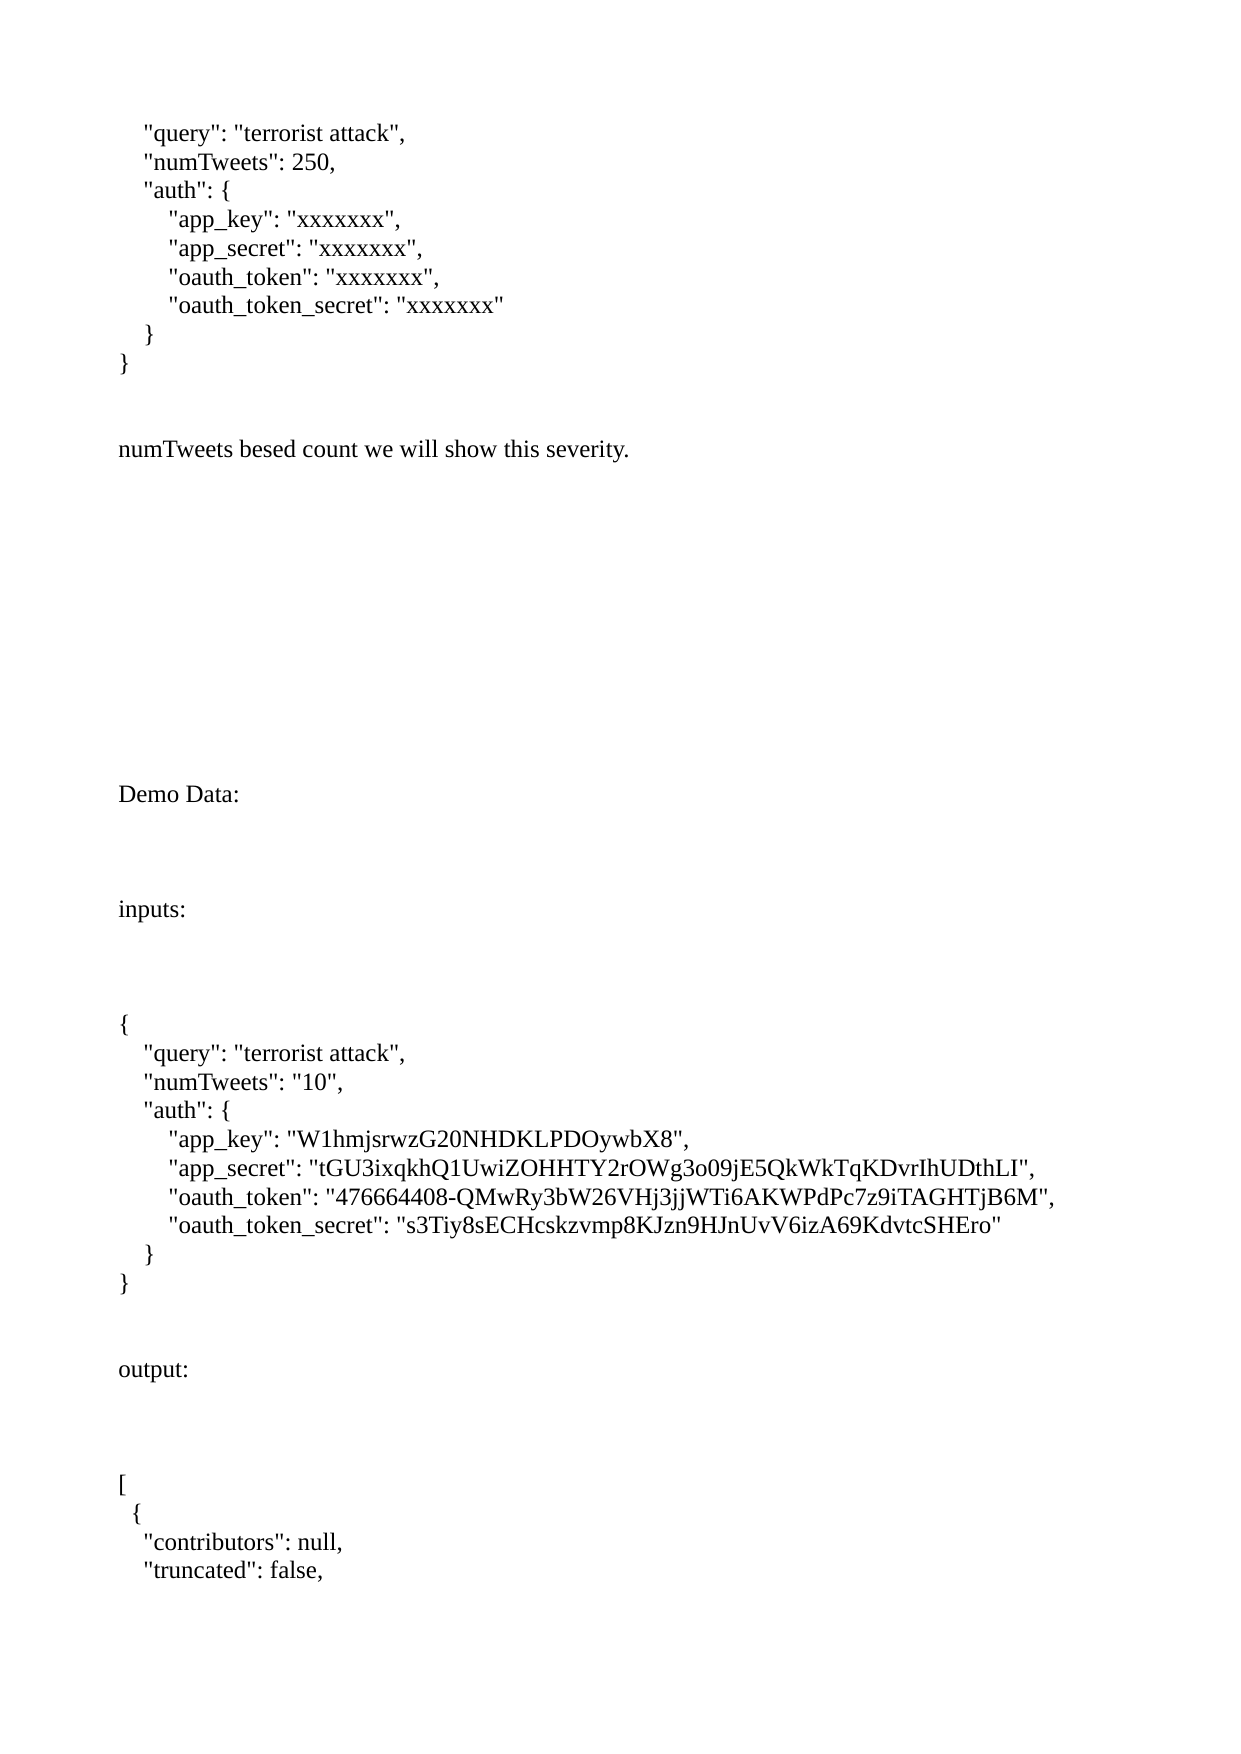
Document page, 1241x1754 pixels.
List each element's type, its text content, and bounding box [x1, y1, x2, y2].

text "numTweets": 250, [118, 147, 1122, 176]
text "oauth_token_secret": "s3Tiy8sECHcskzvmp8KJzn9HJnUvV6izA69KdvtcSHEro" [118, 1211, 1122, 1239]
text } [118, 1239, 1122, 1268]
text "numTweets": "10", [118, 1067, 1122, 1096]
text "oauth_token": "xxxxxxx", [118, 262, 1122, 291]
text numTweets besed count we will show this severity. [118, 434, 1122, 463]
text "contributors": null, [118, 1527, 1122, 1556]
text } [118, 319, 1122, 348]
text "app_key": "W1hmjsrwzG20NHDKLPDOywbX8", [118, 1124, 1122, 1153]
text inputs: [118, 894, 1122, 923]
text } [118, 1268, 1122, 1297]
text "truncated": false, [118, 1556, 1122, 1584]
text { [118, 1009, 1122, 1038]
text "oauth_token": "476664408-QMwRy3bW26VHj3jjWTi6AKWPdPc7z9iTAGHTjB6M", [118, 1182, 1122, 1211]
text "auth": { [118, 176, 1122, 204]
text Demo Data: [118, 779, 1122, 808]
text [ [118, 1469, 1122, 1498]
text "query": "terrorist attack", [118, 1038, 1122, 1067]
text { [118, 1498, 1122, 1527]
text "app_key": "xxxxxxx", [118, 204, 1122, 233]
text "app_secret": "tGU3ixqkhQ1UwiZOHHTY2rOWg3o09jE5QkWkTqKDvrIhUDthLI", [118, 1153, 1122, 1182]
text } [118, 348, 1122, 377]
text "query": "terrorist attack", [118, 118, 1122, 147]
text "auth": { [118, 1096, 1122, 1124]
text "app_secret": "xxxxxxx", [118, 233, 1122, 262]
text "oauth_token_secret": "xxxxxxx" [118, 291, 1122, 319]
text output: [118, 1354, 1122, 1383]
